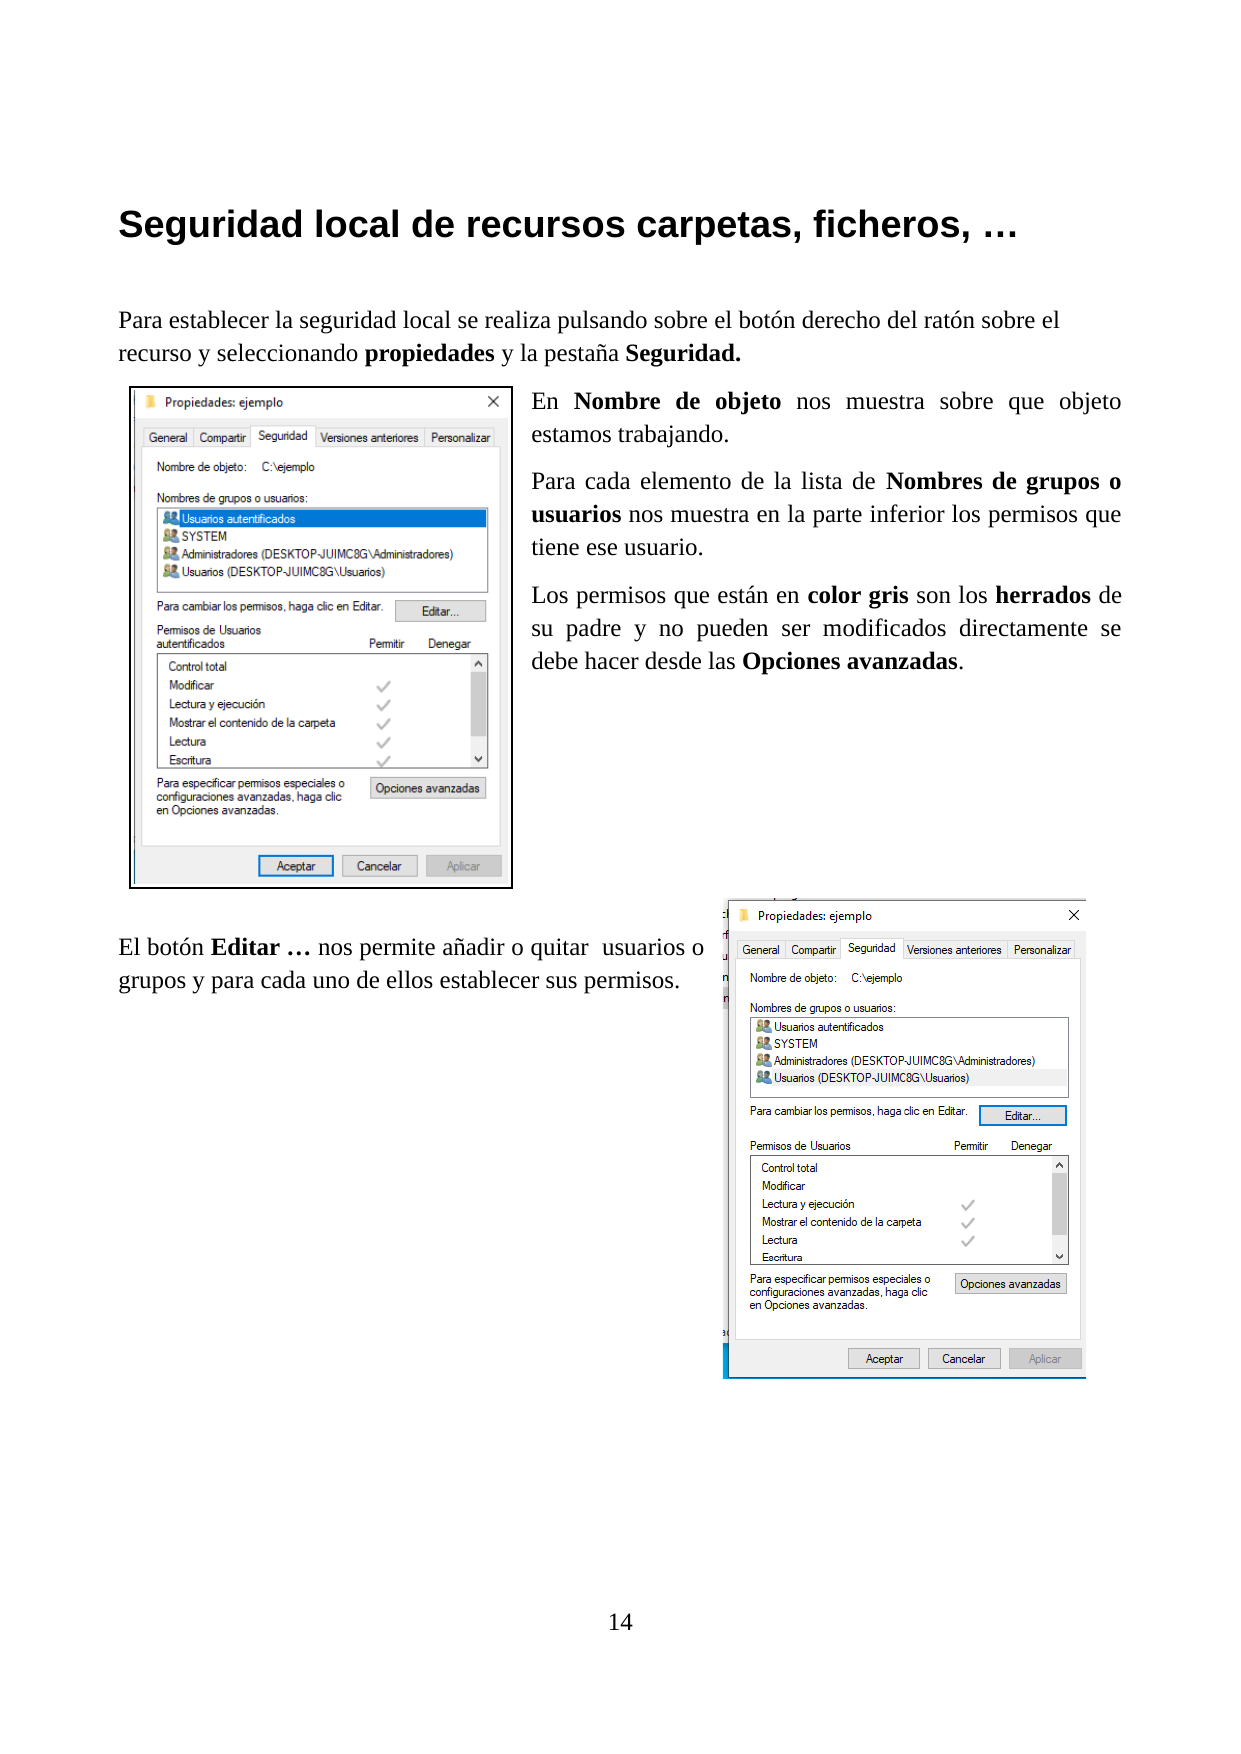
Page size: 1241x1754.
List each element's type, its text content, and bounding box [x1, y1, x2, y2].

text En Nombre de objeto nos muestra sobre que objeto estamos trabajando. [513, 386, 1122, 447]
picture [133, 390, 509, 884]
picture [722, 898, 1087, 1379]
text Para establecer la seguridad local se realiza pulsando sobre el botón derecho del ratón sobre el recurso y seleccionando propiedades y la pestaña Seguridad. [118, 305, 1122, 367]
text El botón Editar … nos permite añadir o quitar usuarios o grupos y para cada uno de ellos establecer sus permisos. [118, 932, 722, 993]
subtitle Seguridad local de recursos carpetas, ficheros, … [118, 201, 1122, 245]
text Para cada elemento de la lista de Nombres de grupos o usuarios nos muestra en la parte inferior los permisos que tiene ese usuario. [513, 466, 1122, 561]
text Los permisos que están en color gris son los herrados de su padre y no pueden ser modificados directamente se debe hacer desde las Opciones avanzadas. [513, 580, 1122, 675]
text [131, 388, 511, 887]
